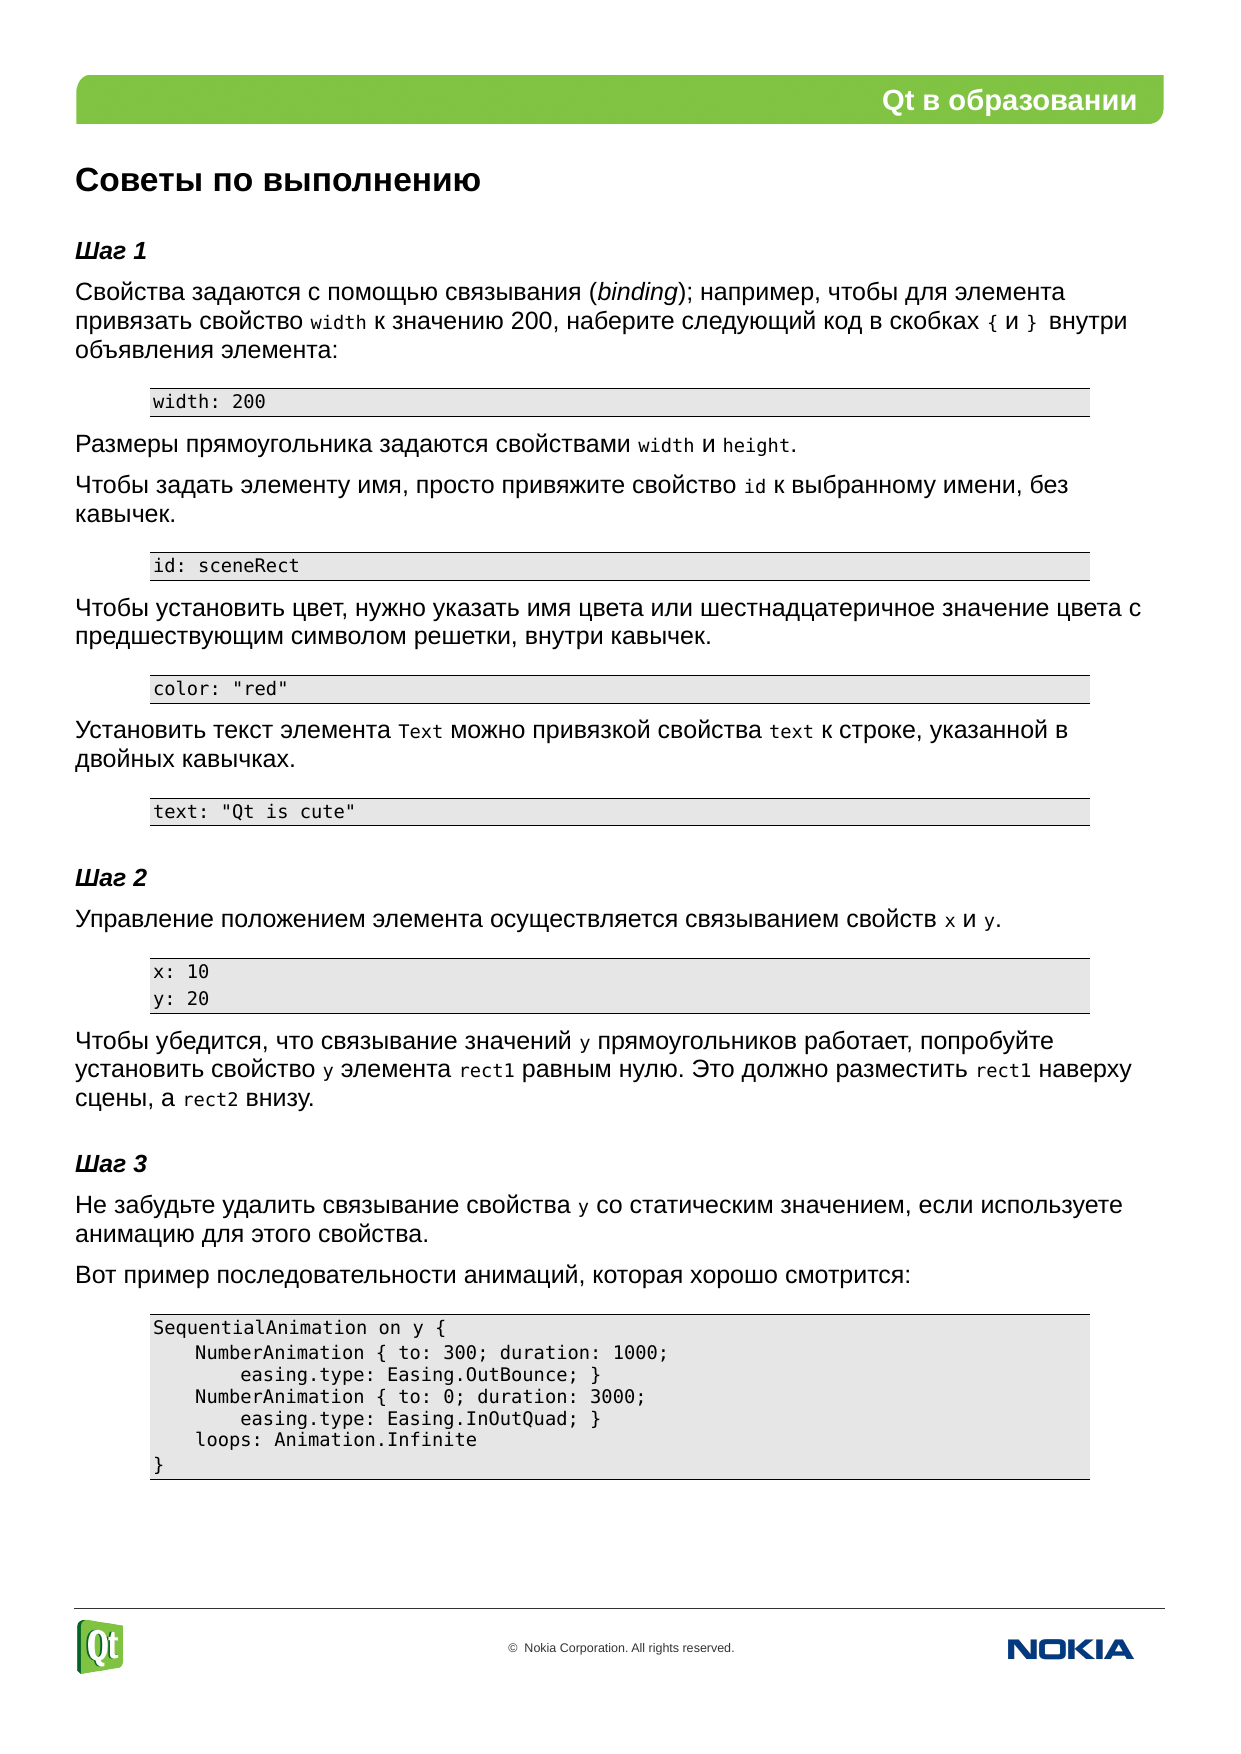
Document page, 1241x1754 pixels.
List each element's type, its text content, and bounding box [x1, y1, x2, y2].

text NumberAnimation { to: 300; duration: 1000; [150, 1342, 1090, 1364]
text NumberAnimation { to: 0; duration: 3000; [150, 1386, 1090, 1408]
subtitle Советы по выполнению [75, 160, 1165, 199]
subtitle Шаг 2 [75, 863, 1165, 892]
picture [73, 1615, 127, 1679]
text width: 200 [150, 389, 1090, 416]
text Чтобы убедится, что связывание значений y прямоугольников работает, попробуйте установить свойство y элемента rect1 равным нулю. Это должно разместить rect1 наверху сцены, а rect2 внизу. [75, 1026, 1165, 1112]
text easing.type: Easing.OutBounce; } [150, 1364, 1090, 1386]
text Управление положением элемента осуществляется связыванием свойств x и y. [75, 904, 1165, 933]
text SequentialAnimation on y { [150, 1315, 1090, 1342]
text text: "Qt is cute" [150, 799, 1090, 825]
text Вот пример последовательности анимаций, которая хорошо смотрится: [75, 1261, 1165, 1289]
text y: 20 [150, 986, 1090, 1013]
subtitle Шаг 3 [75, 1149, 1165, 1178]
subtitle Шаг 1 [75, 236, 1165, 265]
text easing.type: Easing.InOutQuad; } [150, 1408, 1090, 1429]
text Чтобы задать элементу имя, просто привяжите свойство id к выбранному имени, без кавычек. [75, 470, 1165, 527]
text color: "red" [150, 676, 1090, 703]
text id: sceneRect [150, 553, 1090, 580]
picture [978, 1610, 1164, 1688]
text } [150, 1451, 1090, 1479]
text Не забудьте удалить связывание свойства y со статическим значением, если используете анимацию для этого свойства. [75, 1191, 1165, 1248]
picture [76, 75, 1164, 124]
text Размеры прямоугольника задаются свойствами width и height. [75, 429, 1165, 457]
text x: 10 [150, 959, 1090, 986]
text loops: Animation.Infinite [150, 1429, 1090, 1451]
text Свойства задаются с помощью связывания (binding); например, чтобы для элемента привязать свойство width к значению 200, наберите следующий код в скобках { и } внутри объявления элемента: [75, 277, 1165, 363]
text Установить текст элемента Text можно привязкой свойства text к строке, указанной в двойных кавычках. [75, 715, 1165, 773]
text Чтобы установить цвет, нужно указать имя цвета или шестнадцатеричное значение цвета с предшествующим символом решетки, внутри кавычек. [75, 593, 1165, 650]
